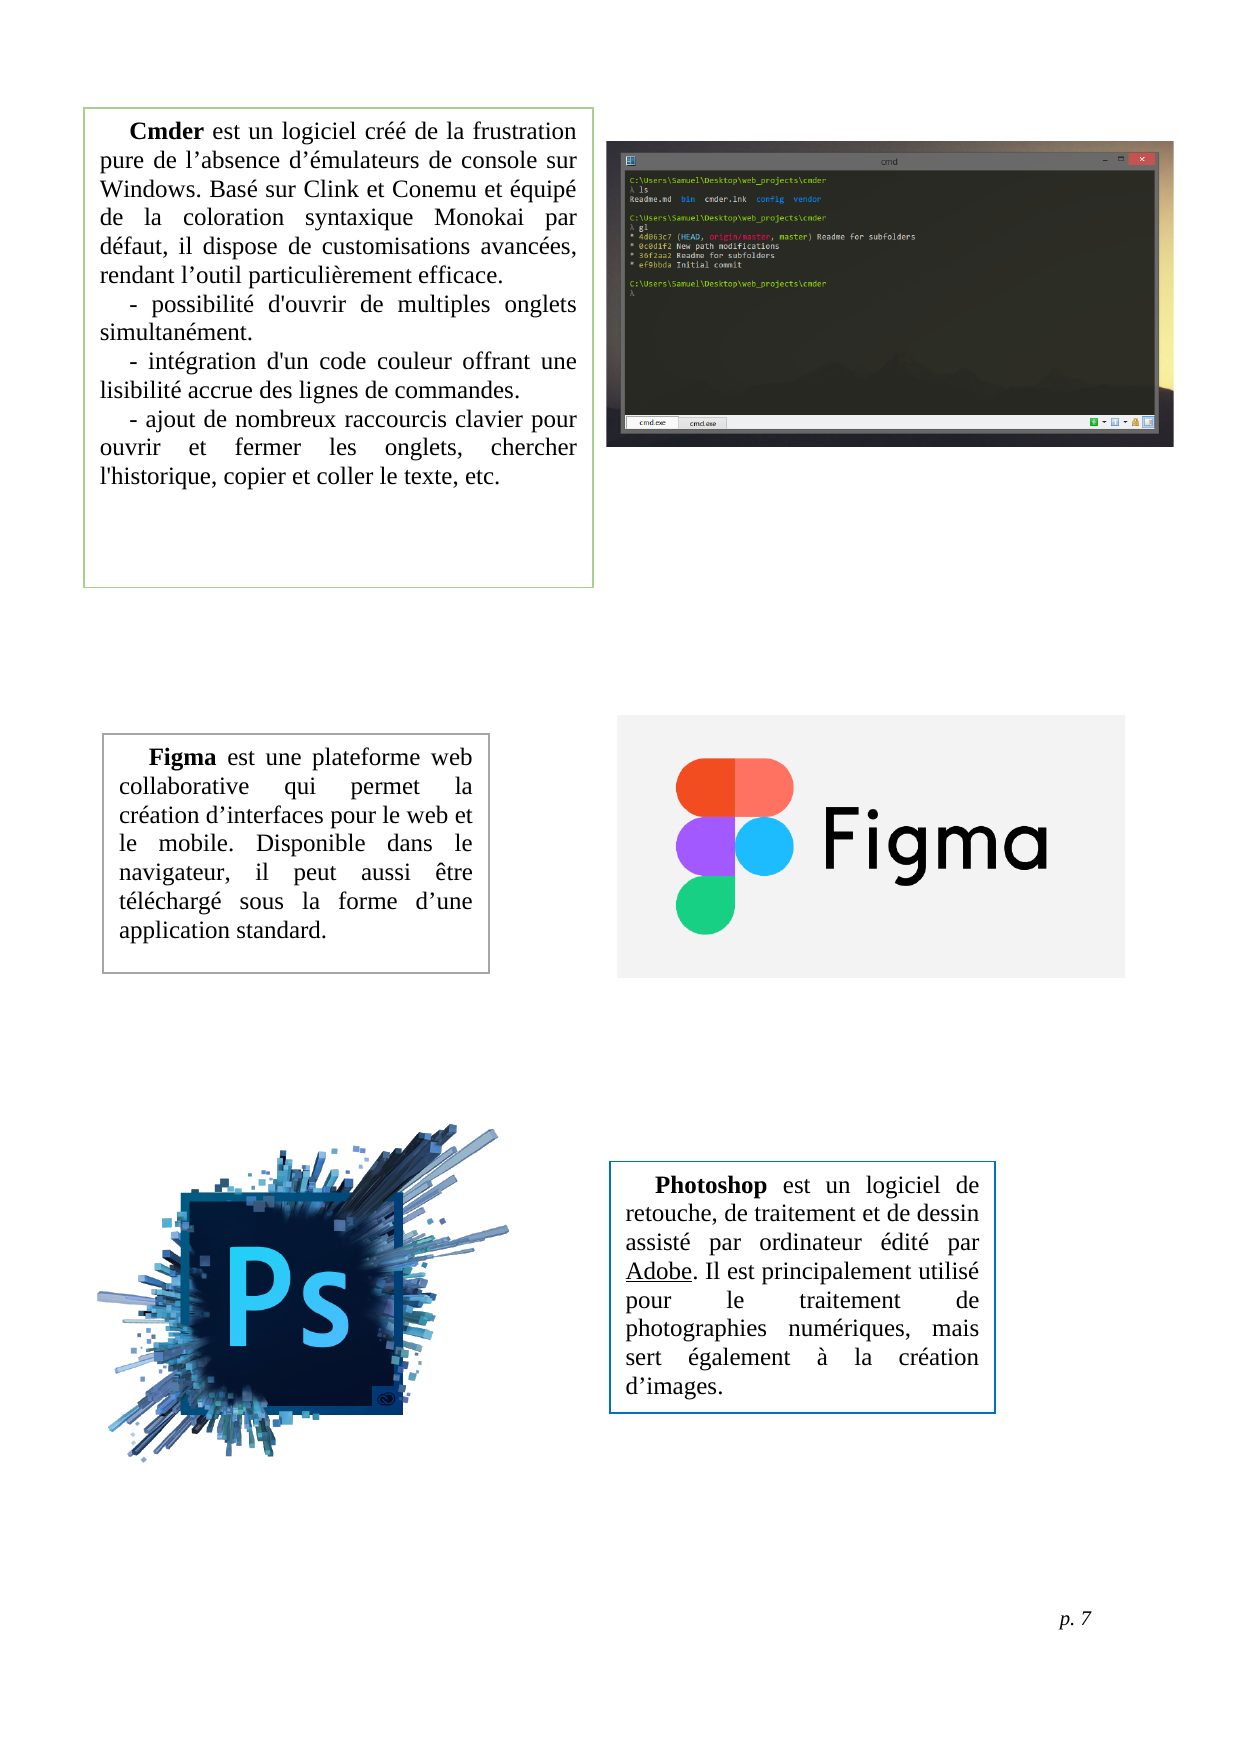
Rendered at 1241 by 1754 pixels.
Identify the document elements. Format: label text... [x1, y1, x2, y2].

text - intégration d'un code couleur offrant une lisibilité accrue des lignes de commandes. [99, 346, 577, 404]
text - possibilité d'ouvrir de multiples onglets simultanément. [99, 289, 577, 346]
text Photoshop est un logiciel de retouche, de traitement et de dessin assisté par ordinateur édité par Adobe. Il est principalement utilisé pour le traitement de photographies numériques, mais sert également à la création d’images. [625, 1170, 979, 1400]
text Cmder est un logiciel créé de la frustration pure de l’absence d’émulateurs de console sur Windows. Basé sur Clink et Conemu et équipé de la coloration syntaxique Monokai par défaut, il dispose de customisations avancées, rendant l’outil particulièrement efficace. [99, 116, 577, 289]
text Figma est une plateforme web collaborative qui permet la création d’interfaces pour le web et le mobile. Disponible dans le navigateur, il peut aussi être téléchargé sous la forme d’une application standard. [119, 742, 473, 943]
text - ajout de nombreux raccourcis clavier pour ouvrir et fermer les onglets, chercher l'historique, copier et coller le texte, etc. [99, 404, 577, 490]
